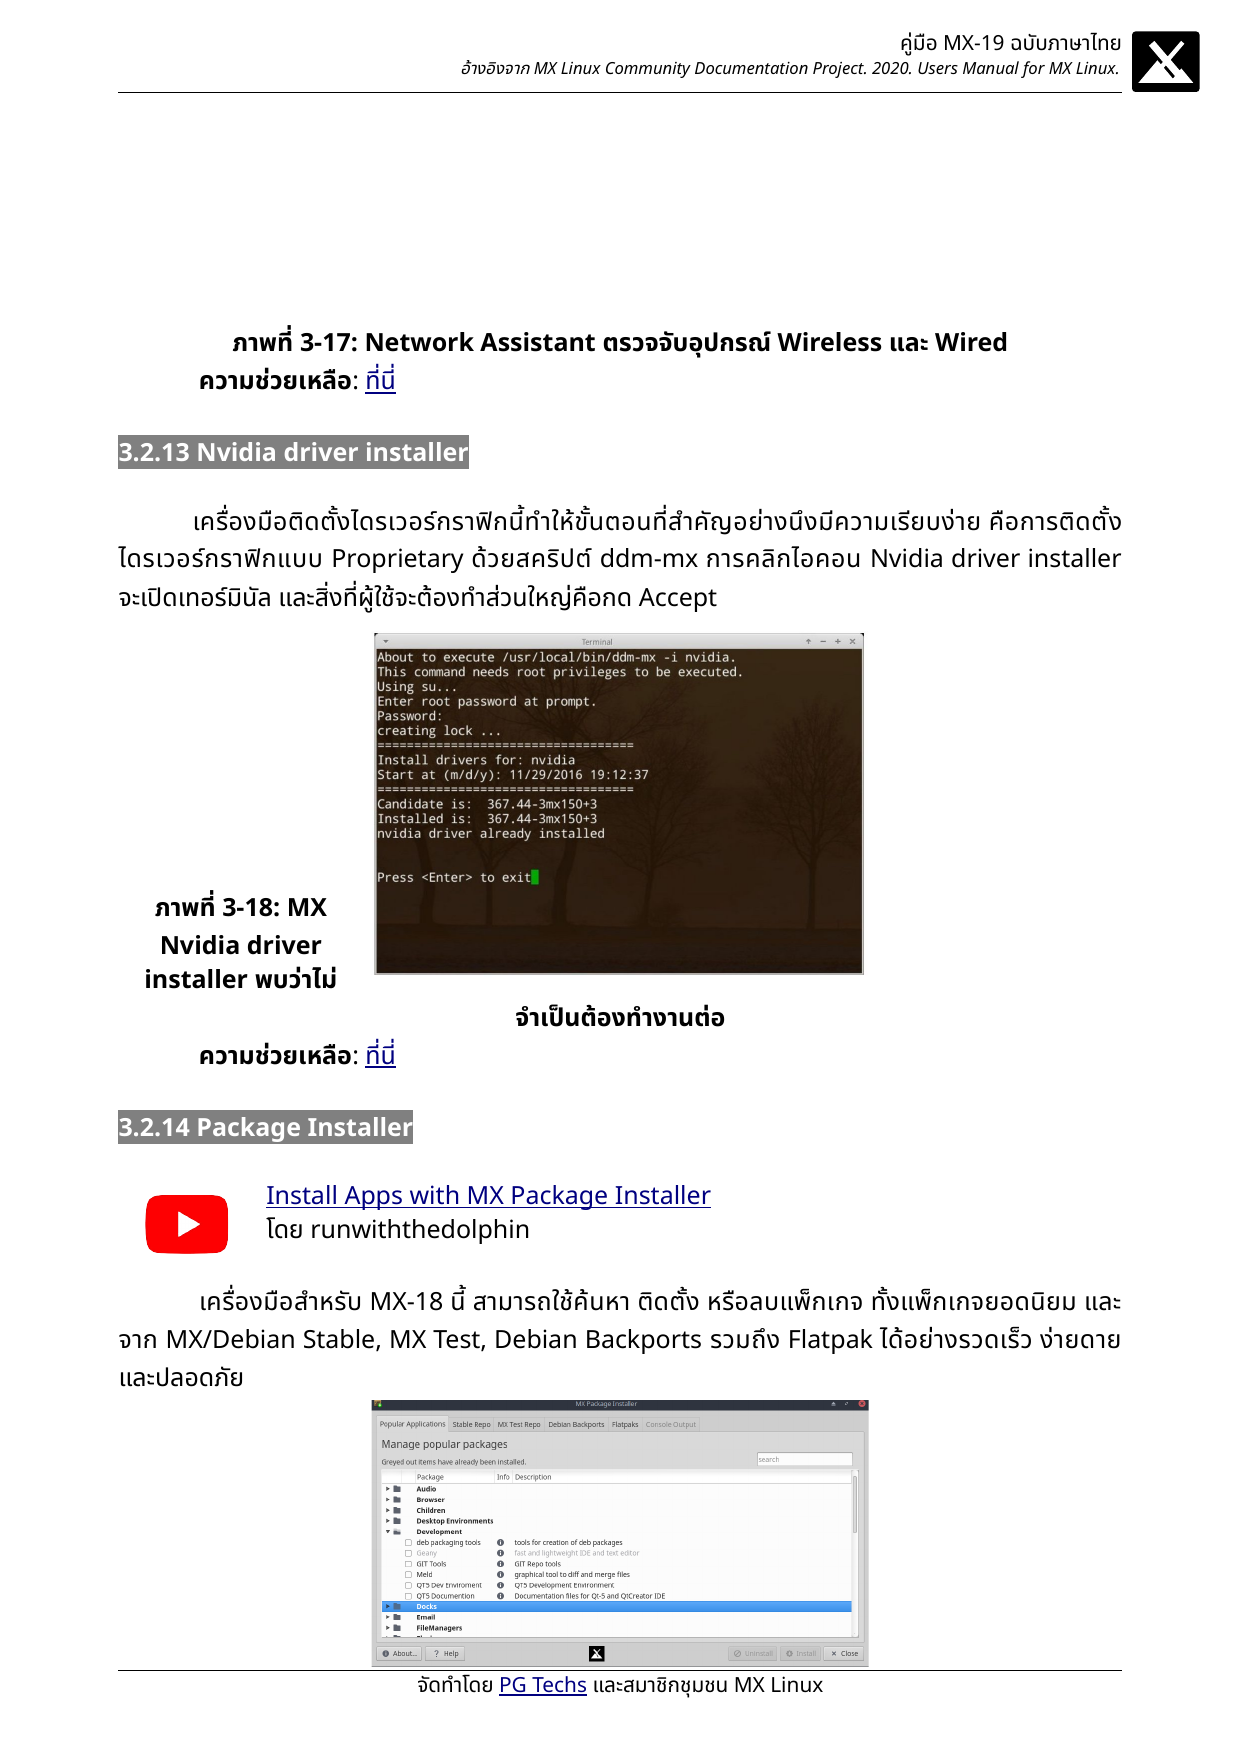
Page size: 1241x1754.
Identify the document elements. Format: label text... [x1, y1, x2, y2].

text เครื่องมือติดตั้งไดรเวอร์กราฟิกนี้ทำให้ขั้นตอนที่สำคัญอย่างนึงมีความเรียบง่าย คือการติดตั้ง ไดรเวอร์กราฟิกแบบ Proprietary ด้วยสคริปต์ ddm-mx การคลิกไอคอน Nvidia driver installer จะเปิดเทอร์มินัล และสิ่งที่ผู้ใช้จะต้องทำส่วนใหญ่คือกด Accept [118, 503, 1122, 617]
text ภาพที่ 3-18: MX Nvidia driver installer พบว่าไม่จำเป็นต้องทำงานต่อ [118, 890, 1122, 1038]
text โดย runwiththedolphin [229, 1212, 1122, 1250]
text ความช่วยเหลือ: ที่นี่ [118, 363, 1122, 401]
picture [145, 1195, 229, 1254]
text ภาพที่ 3-17: Network Assistant ตรวจจับอุปกรณ์ Wireless และ Wired [118, 325, 1122, 363]
picture [371, 1400, 869, 1667]
picture [363, 619, 878, 988]
text เครื่องมือสำหรับ MX-18 นี้ สามารถใช้ค้นหา ติดตั้ง หรือลบแพ็กเกจ ทั้งแพ็กเกจยอดนิยม และจาก MX/Debian Stable, MX Test, Debian Backports รวมถึง Flatpak ได้อย่างรวดเร็ว ง่ายดาย และปลอดภัย [118, 1284, 1122, 1398]
text 3.2.14 Package Installer [118, 1110, 1122, 1144]
text ความช่วยเหลือ: ที่นี่ [118, 1038, 1122, 1076]
text Install Apps with MX Package Installer [118, 1178, 1122, 1212]
text [118, 1212, 145, 1250]
text 3.2.13 Nvidia driver installer [118, 435, 1122, 469]
